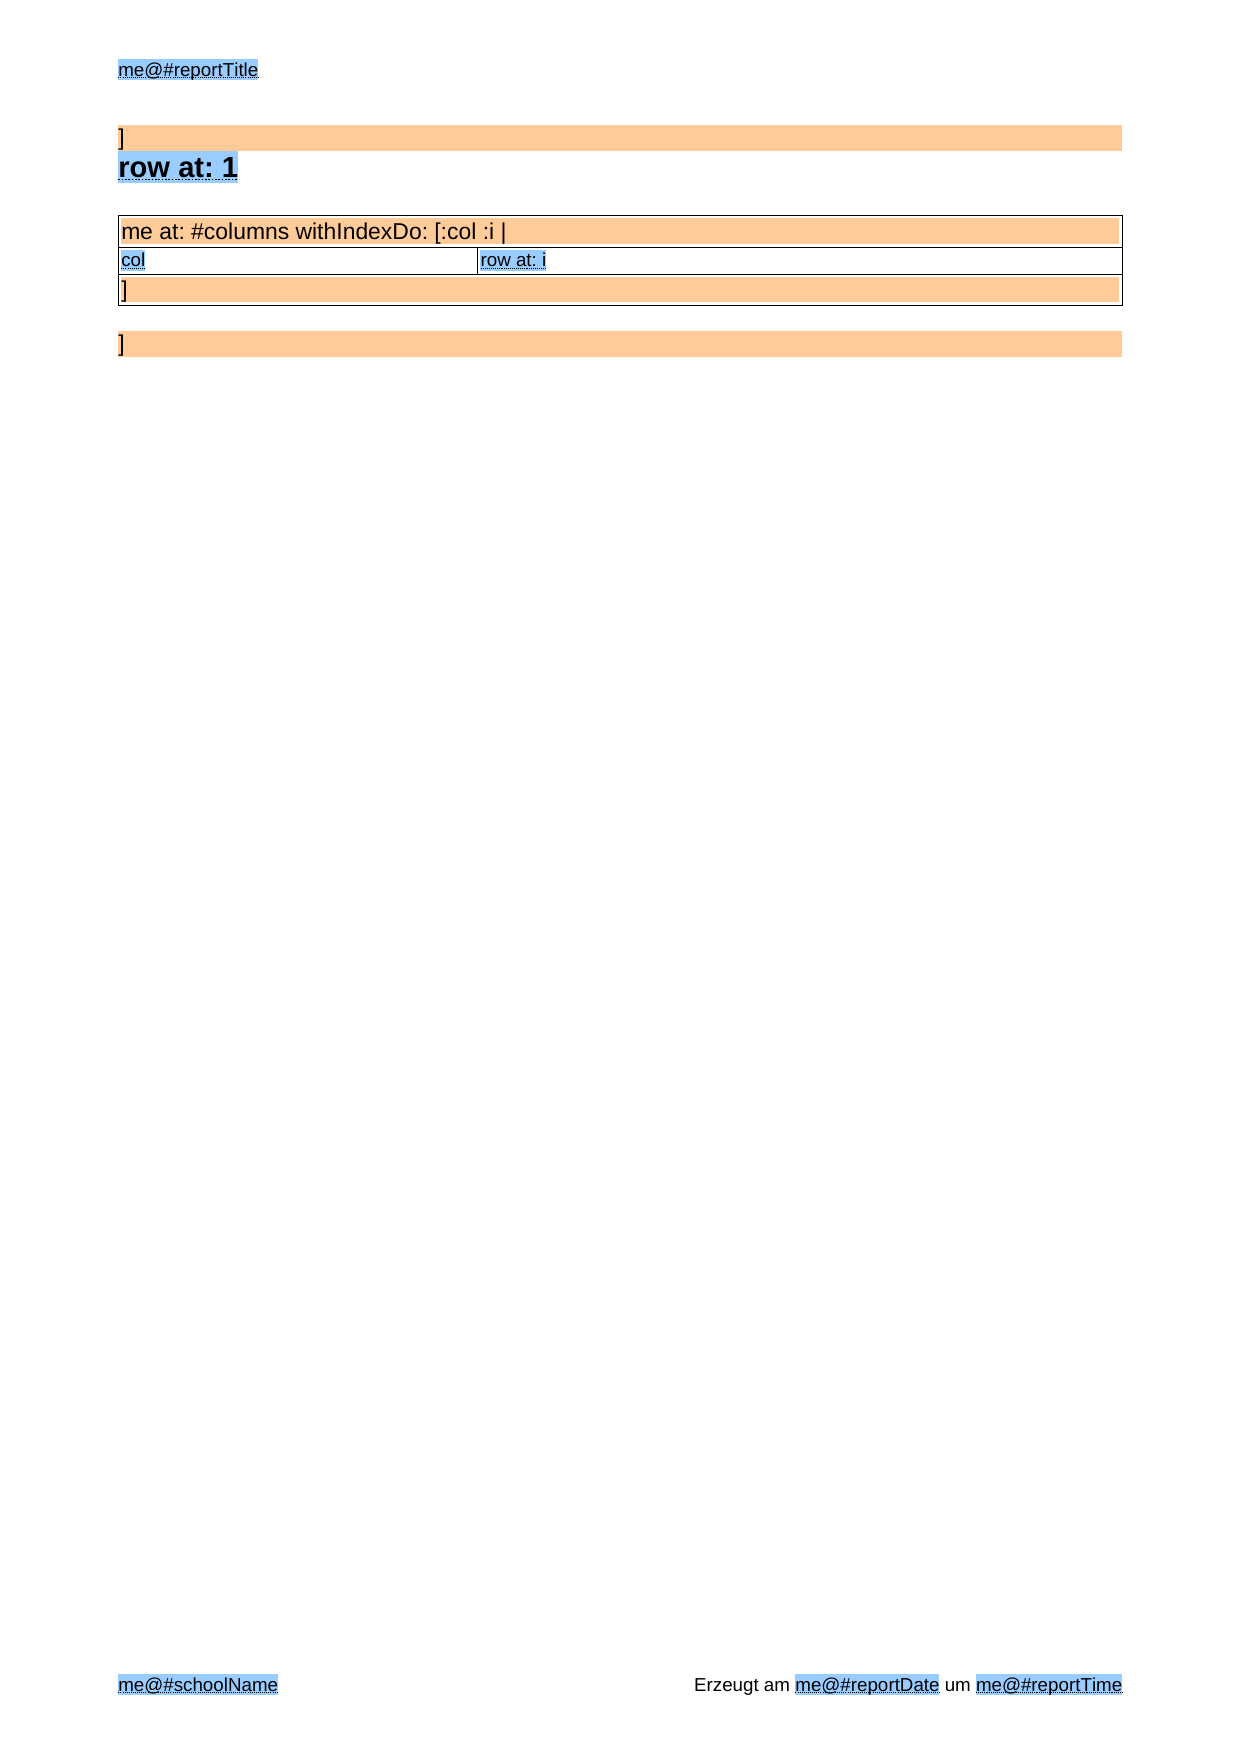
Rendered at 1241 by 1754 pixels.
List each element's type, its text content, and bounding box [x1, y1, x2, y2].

text ] [118, 331, 1122, 357]
text ] [118, 125, 1122, 151]
table_cell row at: i [478, 248, 1122, 274]
table_header me at: #columns withIndexDo: [:col :i | [119, 216, 1122, 247]
table_cell ] [119, 275, 1122, 305]
subtitle row at: 1 [238, 151, 1122, 183]
table_cell col [119, 248, 477, 274]
